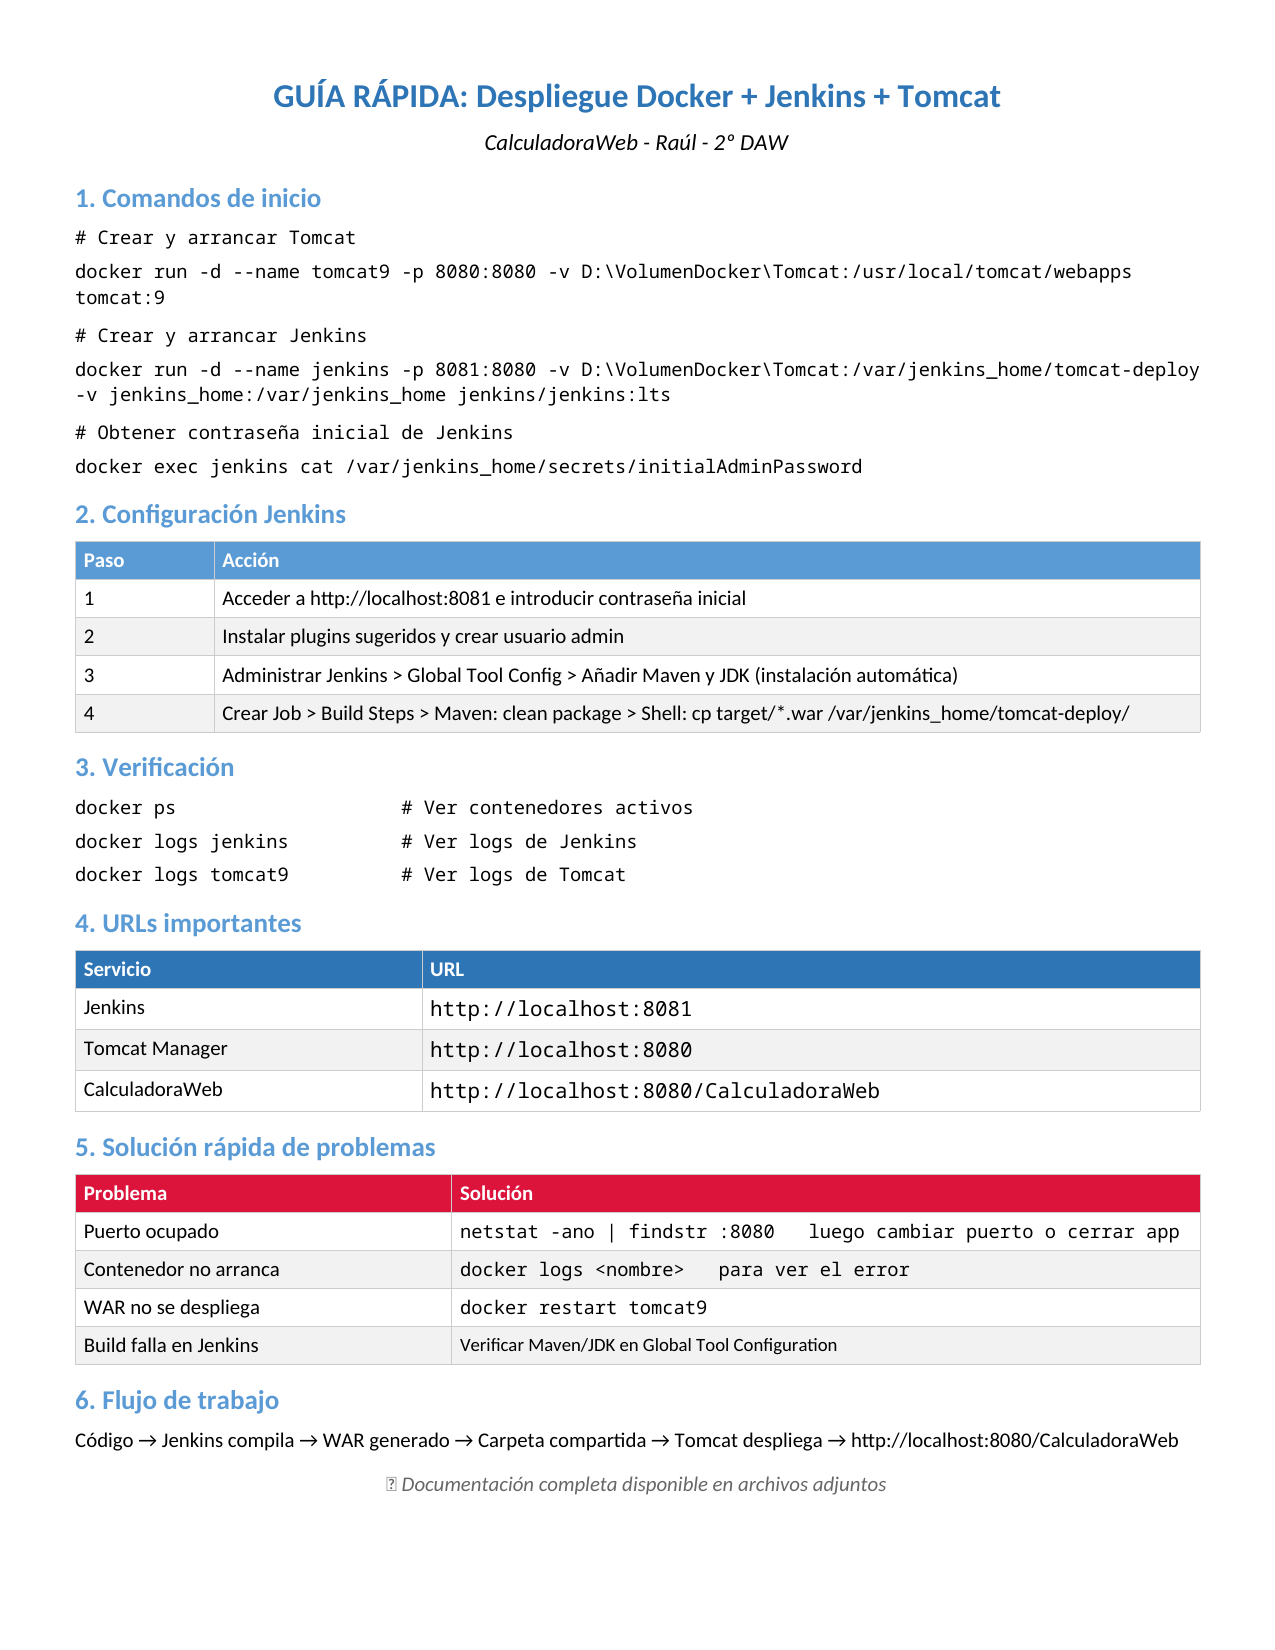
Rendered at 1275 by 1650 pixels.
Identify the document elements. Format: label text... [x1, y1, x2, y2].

table_cell http://localhost:8080 [423, 1030, 1200, 1070]
table_cell docker logs <nombre> para ver el error [452, 1251, 1200, 1288]
table_cell netstat -ano | findstr :8080 luego cambiar puerto o cerrar app [452, 1213, 1200, 1250]
table_cell Puerto ocupado [76, 1213, 451, 1250]
table_cell Crear Job > Build Steps > Maven: clean package > Shell: cp target/*.war /var/jenkins_home/tomcat-deploy/ [215, 695, 1200, 732]
table_cell docker restart tomcat9 [452, 1289, 1200, 1326]
table_header Acción [215, 542, 1200, 579]
table_header Servicio [76, 951, 422, 988]
table_cell Tomcat Manager [76, 1030, 422, 1070]
table_cell Verificar Maven/JDK en Global Tool Configuration [452, 1327, 1200, 1364]
table_cell Instalar plugins sugeridos y crear usuario admin [215, 618, 1200, 655]
text # Crear y arrancar Jenkins [75, 322, 1200, 348]
text docker exec jenkins cat /var/jenkins_home/secrets/initialAdminPassword [75, 453, 1200, 479]
table_cell Jenkins [76, 989, 422, 1029]
table_header URL [423, 951, 1200, 988]
table_cell 1 [76, 580, 214, 617]
text docker logs tomcat9 # Ver logs de Tomcat [75, 862, 1200, 887]
table_cell Build falla en Jenkins [76, 1327, 451, 1364]
table_cell Administrar Jenkins > Global Tool Config > Añadir Maven y JDK (instalación automática) [215, 656, 1200, 693]
table_cell CalculadoraWeb [76, 1071, 422, 1111]
table_cell 4 [76, 695, 214, 732]
text CalculadoraWeb - Raúl - 2º DAW [75, 128, 1200, 156]
table_cell 2 [76, 618, 214, 655]
table_cell Contenedor no arranca [76, 1251, 451, 1288]
table_cell Acceder a http://localhost:8081 e introducir contraseña inicial [215, 580, 1200, 617]
table_header Paso [76, 542, 214, 579]
subtitle 2. Configuración Jenkins [75, 498, 1200, 531]
text docker run -d --name tomcat9 -p 8080:8080 -v D:\VolumenDocker\Tomcat:/usr/local/tomcat/webapps tomcat:9 [75, 258, 1200, 309]
text Código → Jenkins compila → WAR generado → Carpeta compartida → Tomcat despliega → http://localhost:8080/CalculadoraWeb [75, 1427, 1200, 1452]
table_cell 3 [76, 656, 214, 693]
text 💡 Documentación completa disponible en archivos adjuntos [75, 1471, 1200, 1496]
text # Crear y arrancar Tomcat [75, 225, 1200, 250]
subtitle 5. Solución rápida de problemas [75, 1130, 1200, 1163]
text GUÍA RÁPIDA: Despliegue Docker + Jenkins + Tomcat [75, 75, 1200, 116]
subtitle 4. URLs importantes [75, 906, 1200, 939]
text # Obtener contraseña inicial de Jenkins [75, 419, 1200, 445]
table_header Problema [76, 1175, 451, 1212]
text docker run -d --name jenkins -p 8081:8080 -v D:\VolumenDocker\Tomcat:/var/jenkins_home/tomcat-deploy -v jenkins_home:/var/jenkins_home jenkins/jenkins:lts [75, 356, 1200, 407]
subtitle 6. Flujo de trabajo [75, 1383, 1200, 1416]
text docker ps # Ver contenedores activos [75, 794, 1200, 819]
table_cell WAR no se despliega [76, 1289, 451, 1326]
table_cell http://localhost:8081 [423, 989, 1200, 1029]
table_header Solución [452, 1175, 1200, 1212]
text docker logs jenkins # Ver logs de Jenkins [75, 828, 1200, 853]
subtitle 1. Comandos de inicio [75, 181, 1200, 214]
subtitle 3. Verificación [75, 751, 1200, 784]
table_cell http://localhost:8080/CalculadoraWeb [423, 1071, 1200, 1111]
